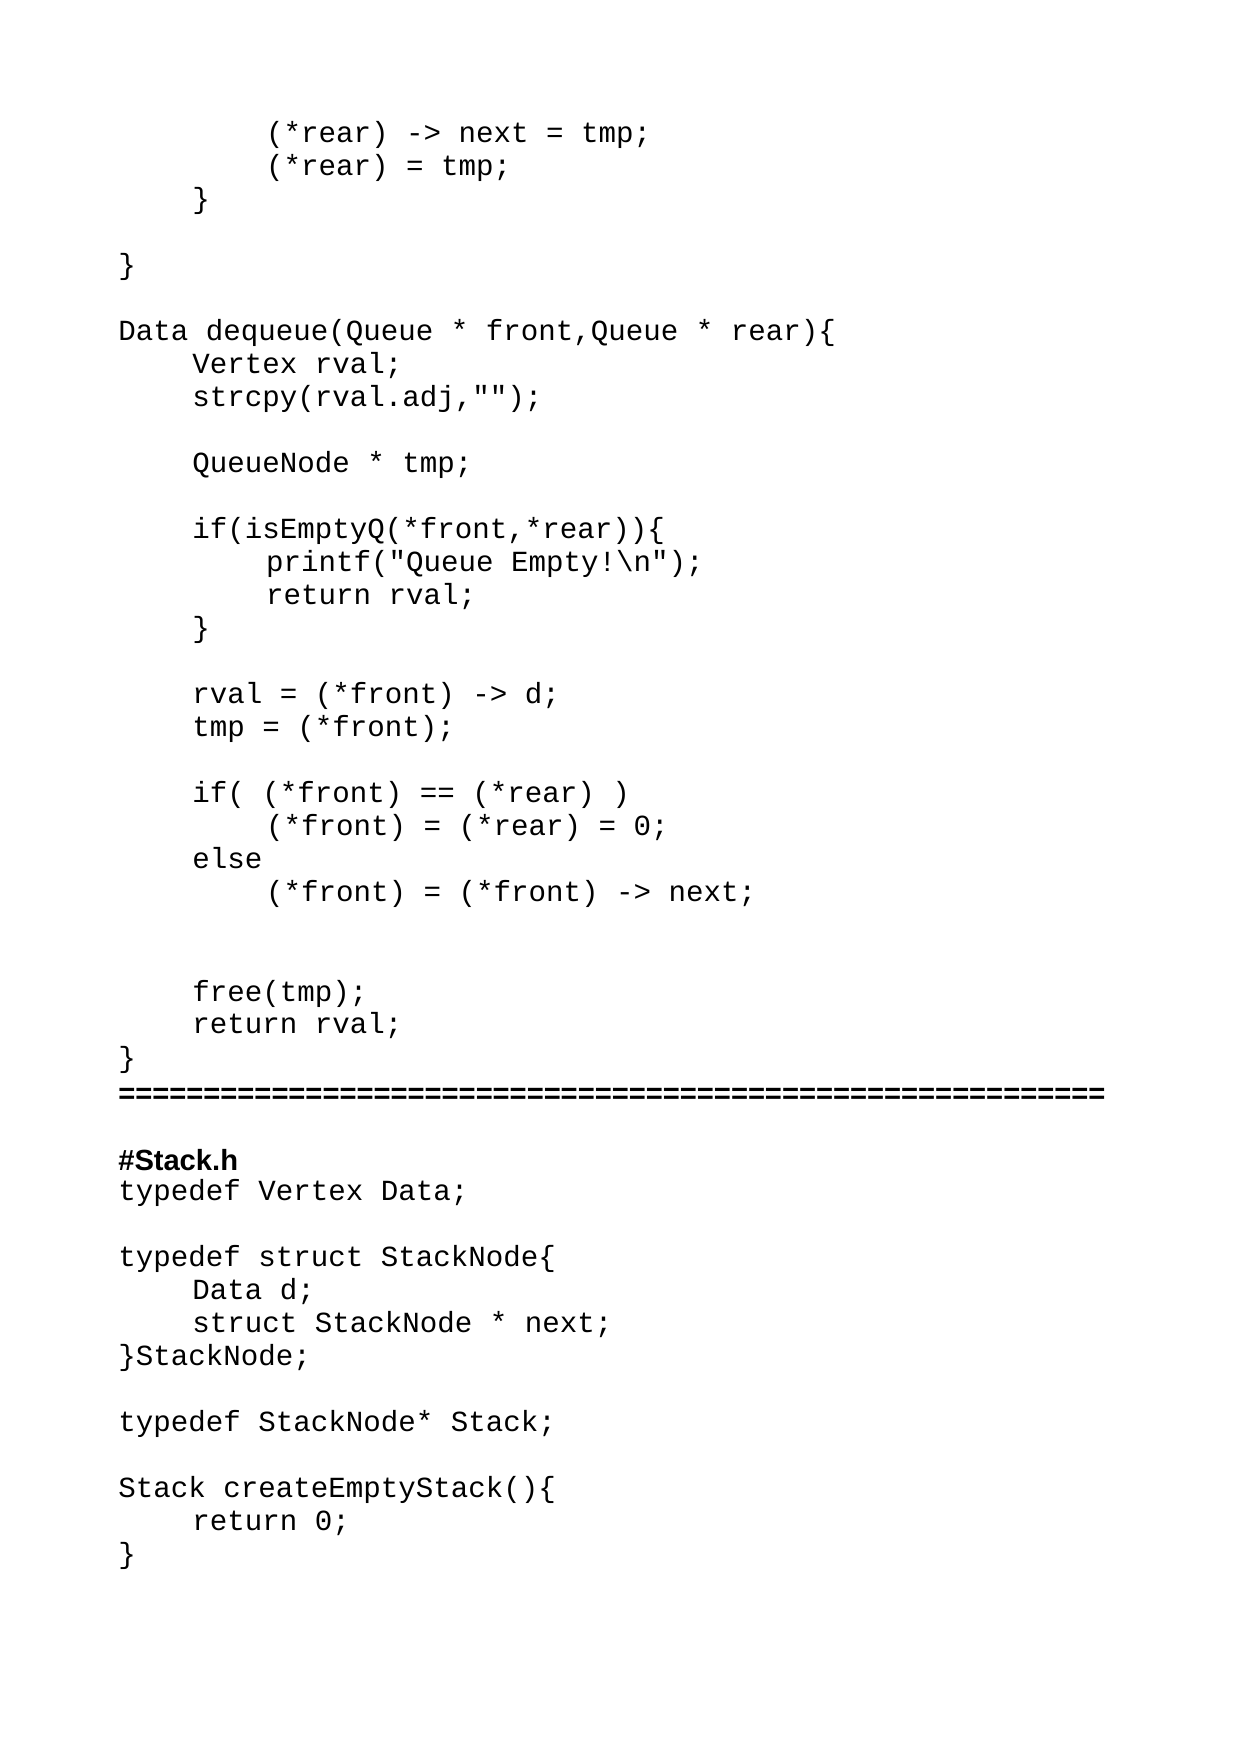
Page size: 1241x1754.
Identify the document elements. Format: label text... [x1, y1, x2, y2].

text else [118, 844, 1122, 878]
text tmp = (*front); [118, 712, 1122, 746]
text }StackNode; [118, 1341, 1122, 1374]
text typedef struct StackNode{ [118, 1242, 1122, 1275]
text Data d; [118, 1275, 1122, 1308]
text printf("Queue Empty!\n"); [118, 547, 1122, 580]
text rval = (*front) -> d; [118, 679, 1122, 712]
text return 0; [118, 1507, 1122, 1539]
text #Stack.h [118, 1143, 1122, 1176]
text struct StackNode * next; [118, 1308, 1122, 1341]
text } [118, 1539, 1122, 1573]
text } [118, 250, 1122, 283]
text Stack createEmptyStack(){ [118, 1473, 1122, 1507]
text typedef Vertex Data; [118, 1176, 1122, 1209]
text if(isEmptyQ(*front,*rear)){ [118, 514, 1122, 547]
text return rval; [118, 580, 1122, 613]
text free(tmp); [118, 977, 1122, 1010]
text strcpy(rval.adj,""); [118, 382, 1122, 415]
text return rval; [118, 1010, 1122, 1043]
text (*front) = (*front) -> next; [118, 878, 1122, 911]
text Vertex rval; [118, 349, 1122, 382]
text ========================================================== [118, 1076, 1122, 1109]
text QueueNode * tmp; [118, 448, 1122, 481]
text typedef StackNode* Stack; [118, 1407, 1122, 1441]
text } [118, 613, 1122, 646]
text (*rear) = tmp; [118, 151, 1122, 184]
text } [118, 184, 1122, 217]
text if( (*front) == (*rear) ) [118, 778, 1122, 812]
text } [118, 1043, 1122, 1076]
text (*front) = (*rear) = 0; [118, 812, 1122, 844]
text Data dequeue(Queue * front,Queue * rear){ [118, 316, 1122, 349]
text (*rear) -> next = tmp; [118, 118, 1122, 151]
